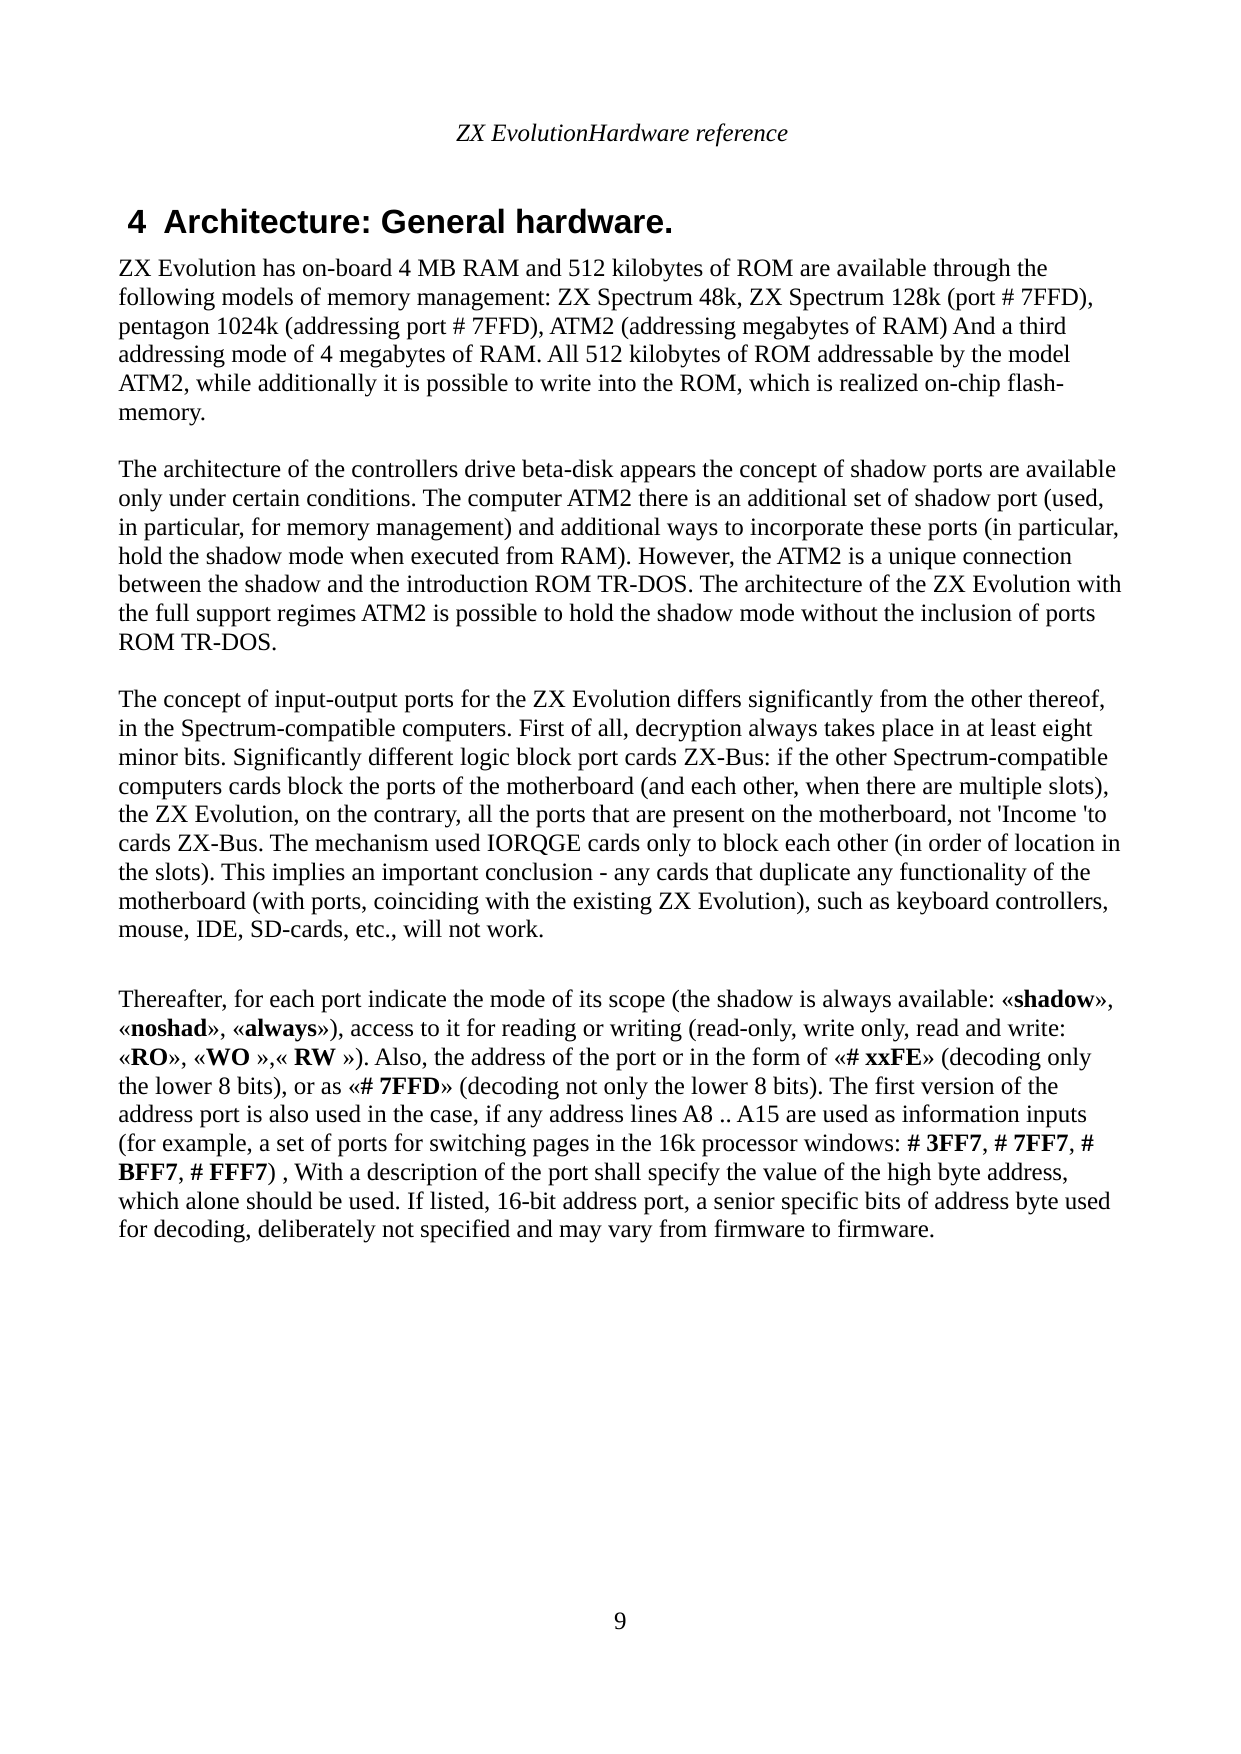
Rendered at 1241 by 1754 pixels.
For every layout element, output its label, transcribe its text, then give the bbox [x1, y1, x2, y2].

subtitle Architecture: General hardware. [118, 202, 1122, 241]
text ZX Evolution has on-board 4 MB RAM and 512 kilobytes of ROM are available through the following models of memory management: ZX Spectrum 48k, ZX Spectrum 128k (port # 7FFD), pentagon 1024k (addressing port # 7FFD), ATM2 (addressing megabytes of RAM) And a third addressing mode of 4 megabytes of RAM. All 512 kilobytes of ROM addressable by the model ATM2, while additionally it is possible to write into the ROM, which is realized on-chip flash-memory. [118, 253, 1122, 426]
text The architecture of the controllers drive beta-disk appears the concept of shadow ports are available only under certain conditions. The computer ATM2 there is an additional set of shadow port (used, in particular, for memory management) and additional ways to incorporate these ports (in particular, hold the shadow mode when executed from RAM). However, the ATM2 is a unique connection between the shadow and the introduction ROM TR-DOS. The architecture of the ZX Evolution with the full support regimes ATM2 is possible to hold the shadow mode without the inclusion of ports ROM TR-DOS. [118, 454, 1122, 656]
text Thereafter, for each port indicate the mode of its scope (the shadow is always available: «shadow», «noshad», «always»), access to it for reading or writing (read-only, write only, read and write: «RO», «WO »,« RW »). Also, the address of the port or in the form of «# xxFE» (decoding only the lower 8 bits), or as «# 7FFD» (decoding not only the lower 8 bits). The first version of the address port is also used in the case, if any address lines A8 .. A15 are used as information inputs (for example, a set of ports for switching pages in the 16k processor windows: # 3FF7, # 7FF7, # BFF7, # FFF7) , With a description of the port shall specify the value of the high byte address, which alone should be used. If listed, 16-bit address port, a senior specific bits of address byte used for decoding, deliberately not specified and may vary from firmware to firmware. [118, 984, 1122, 1243]
text The concept of input-output ports for the ZX Evolution differs significantly from the other thereof, in the Spectrum-compatible computers. First of all, decryption always takes place in at least eight minor bits. Significantly different logic block port cards ZX-Bus: if the other Spectrum-compatible computers cards block the ports of the motherboard (and each other, when there are multiple slots), the ZX Evolution, on the contrary, all the ports that are present on the motherboard, not 'Income 'to cards ZX-Bus. The mechanism used IORQGE cards only to block each other (in order of location in the slots). This implies an important conclusion - any cards that duplicate any functionality of the motherboard (with ports, coinciding with the existing ZX Evolution), such as keyboard controllers, mouse, IDE, SD-cards, etc., will not work. [118, 684, 1122, 943]
